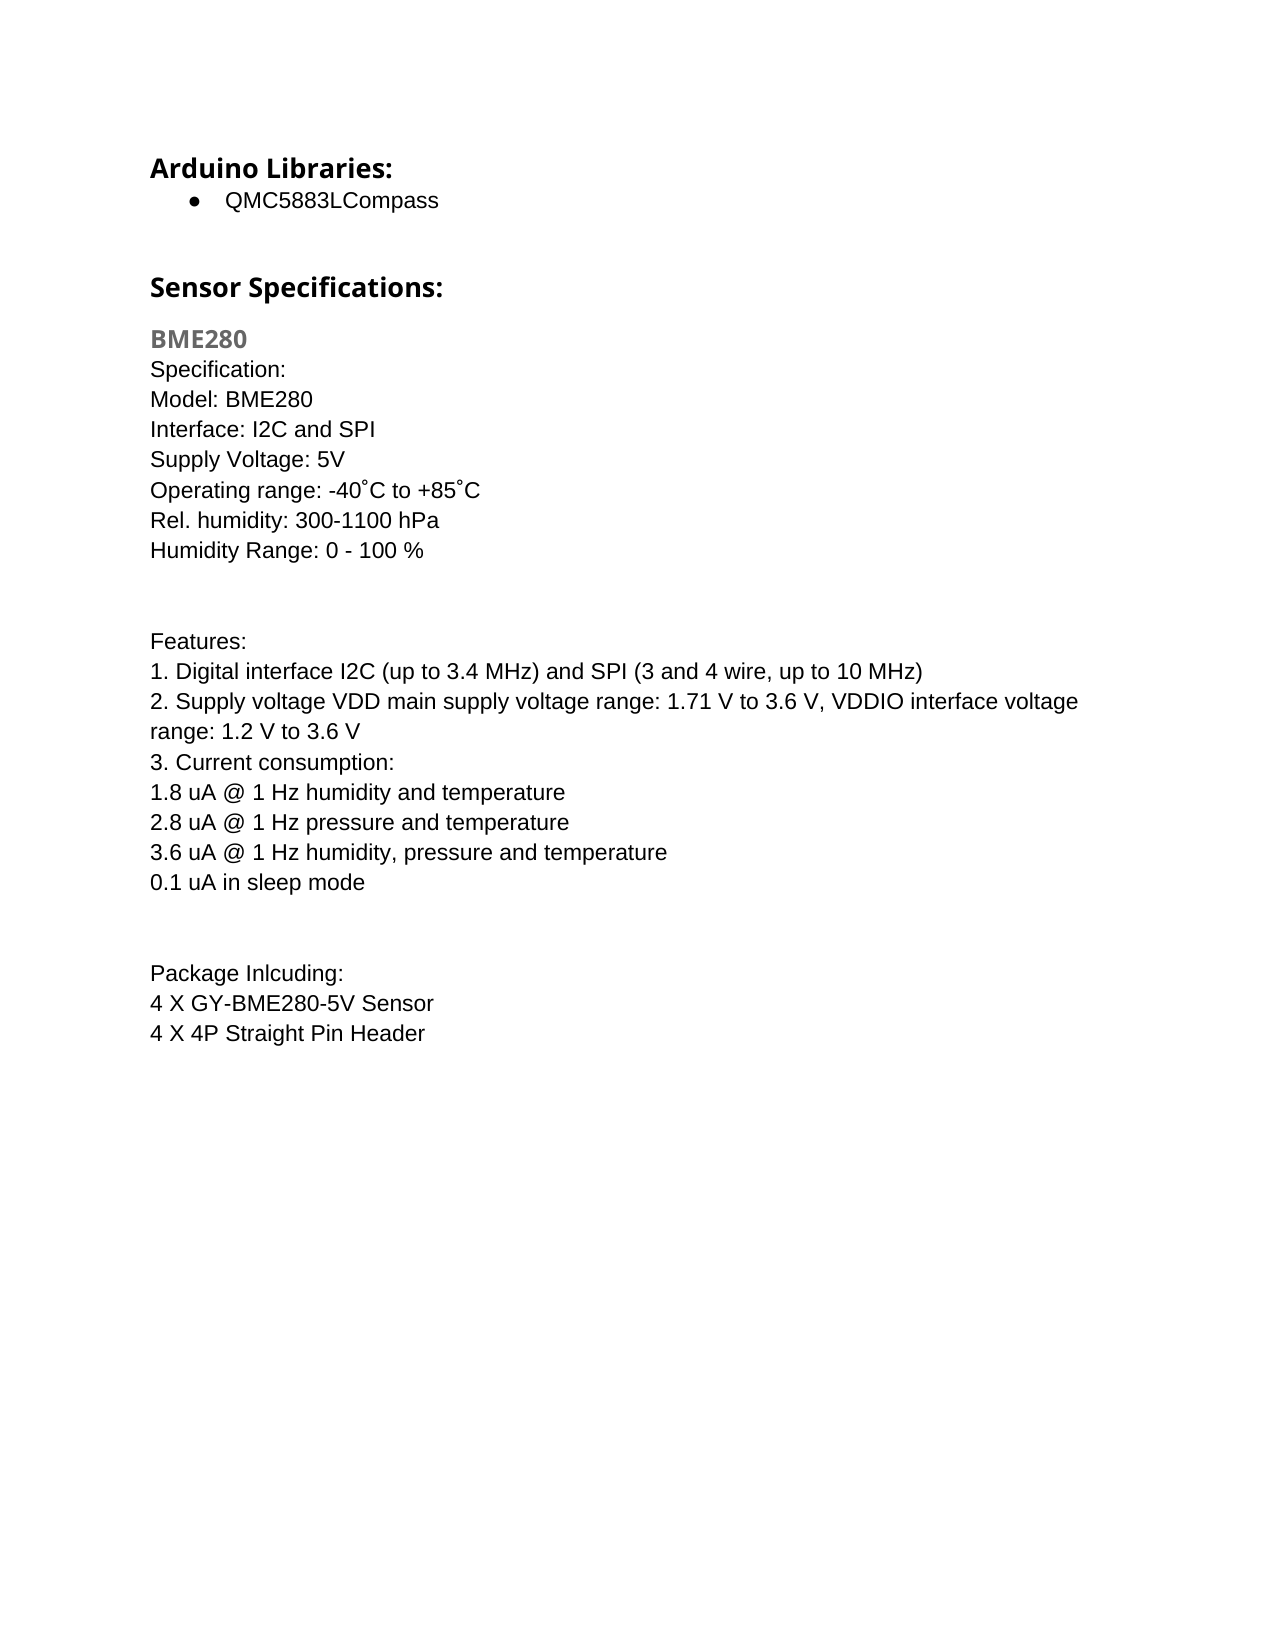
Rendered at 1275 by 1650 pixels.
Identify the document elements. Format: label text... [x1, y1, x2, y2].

text Features: [150, 628, 1125, 654]
text Rel. humidity: 300-1100 hPa [150, 507, 1125, 533]
subtitle Arduino Libraries: [150, 150, 1125, 187]
text Humidity Range: 0 - 100 % [150, 537, 1125, 563]
subtitle Sensor Specifications: [150, 268, 1125, 305]
text 0.1 uA in sleep mode [150, 869, 1125, 896]
text 4 X GY-BME280-5V Sensor [150, 990, 1125, 1016]
text 2. Supply voltage VDD main supply voltage range: 1.71 V to 3.6 V, VDDIO interface voltage range: 1.2 V to 3.6 V [150, 688, 1125, 744]
text Operating range: -40˚C to +85˚C [150, 477, 1125, 503]
text Supply Voltage: 5V [150, 446, 1125, 473]
text 1.8 uA @ 1 Hz humidity and temperature [150, 779, 1125, 805]
text 2.8 uA @ 1 Hz pressure and temperature [150, 809, 1125, 835]
text 4 X 4P Straight Pin Header [150, 1020, 1125, 1077]
text Package Inlcuding: [150, 960, 1125, 986]
text 3. Current consumption: [150, 748, 1125, 775]
text Specification: [150, 356, 1125, 382]
subtitle BME280 [150, 322, 1125, 356]
text 1. Digital interface I2C (up to 3.4 MHz) and SPI (3 and 4 wire, up to 10 MHz) [150, 658, 1125, 684]
text Model: BME280 [150, 386, 1125, 412]
text Interface: I2C and SPI [150, 416, 1125, 442]
text 3.6 uA @ 1 Hz humidity, pressure and temperature [150, 839, 1125, 865]
list QMC5883LCompass [187, 187, 1125, 213]
